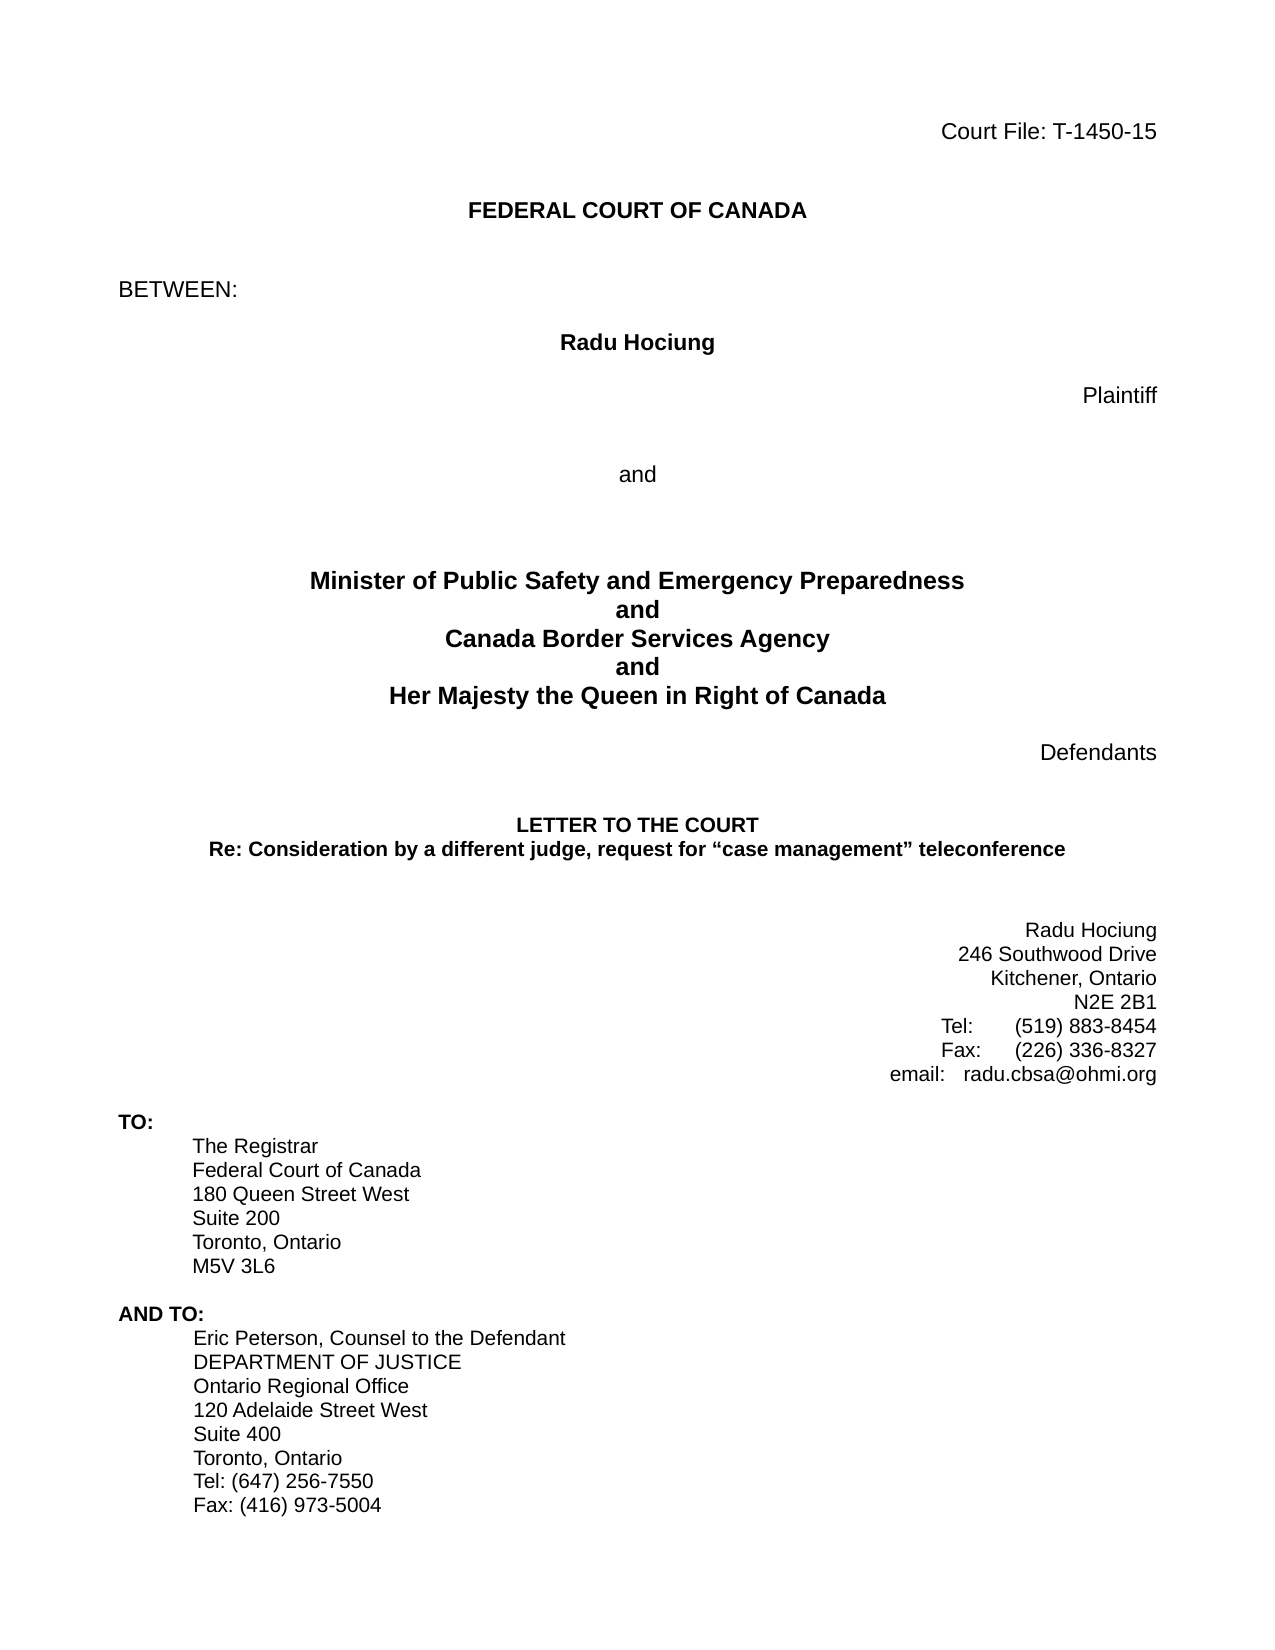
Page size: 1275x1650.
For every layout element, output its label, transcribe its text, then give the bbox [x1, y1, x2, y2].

text Tel: (519) 883-8454 [118, 1014, 1157, 1038]
text N2E 2B1 [193, 990, 1157, 1014]
text Toronto, Ontario [192, 1230, 1157, 1254]
text AND TO: [118, 1302, 1157, 1326]
text and [118, 652, 1157, 681]
text Court File: T-1450-15 [118, 118, 1157, 144]
text TO: [118, 1110, 1157, 1134]
text LETTER TO THE COURT [118, 813, 1157, 837]
text BETWEEN: [118, 276, 1157, 303]
text Fax: (226) 336-8327 [118, 1038, 1157, 1062]
text and [118, 595, 1157, 624]
text Fax: (416) 973-5004 [193, 1493, 1157, 1517]
text Canada Border Services Agency [118, 624, 1157, 652]
text Radu Hociung [118, 918, 1157, 942]
text Plaintiff [118, 382, 1157, 408]
text Defendants [118, 739, 1157, 765]
text Kitchener, Ontario [193, 966, 1157, 990]
text FEDERAL COURT OF CANADA [118, 197, 1157, 223]
text Radu Hociung [118, 329, 1157, 355]
text Ontario Regional Office [193, 1373, 1157, 1397]
text Toronto, Ontario [193, 1445, 1157, 1469]
text Suite 200 [192, 1206, 1157, 1230]
text Minister of Public Safety and Emergency Preparedness [118, 566, 1157, 595]
text email: radu.cbsa@ohmi.org [118, 1062, 1157, 1086]
text 246 Southwood Drive [193, 942, 1157, 966]
text Her Majesty the Queen in Right of Canada [118, 681, 1157, 710]
text The Registrar [192, 1134, 1157, 1158]
text Suite 400 [193, 1421, 1157, 1445]
text 180 Queen Street West [192, 1182, 1157, 1206]
text Re: Consideration by a different judge, request for “case management” teleconference [118, 837, 1157, 861]
text and [118, 461, 1157, 487]
text Eric Peterson, Counsel to the Defendant [193, 1326, 1157, 1349]
text DEPARTMENT OF JUSTICE [193, 1349, 1157, 1373]
text Federal Court of Canada [192, 1158, 1157, 1182]
text M5V 3L6 [192, 1254, 1157, 1278]
text 120 Adelaide Street West [193, 1397, 1157, 1421]
text Tel: (647) 256-7550 [193, 1469, 1157, 1493]
